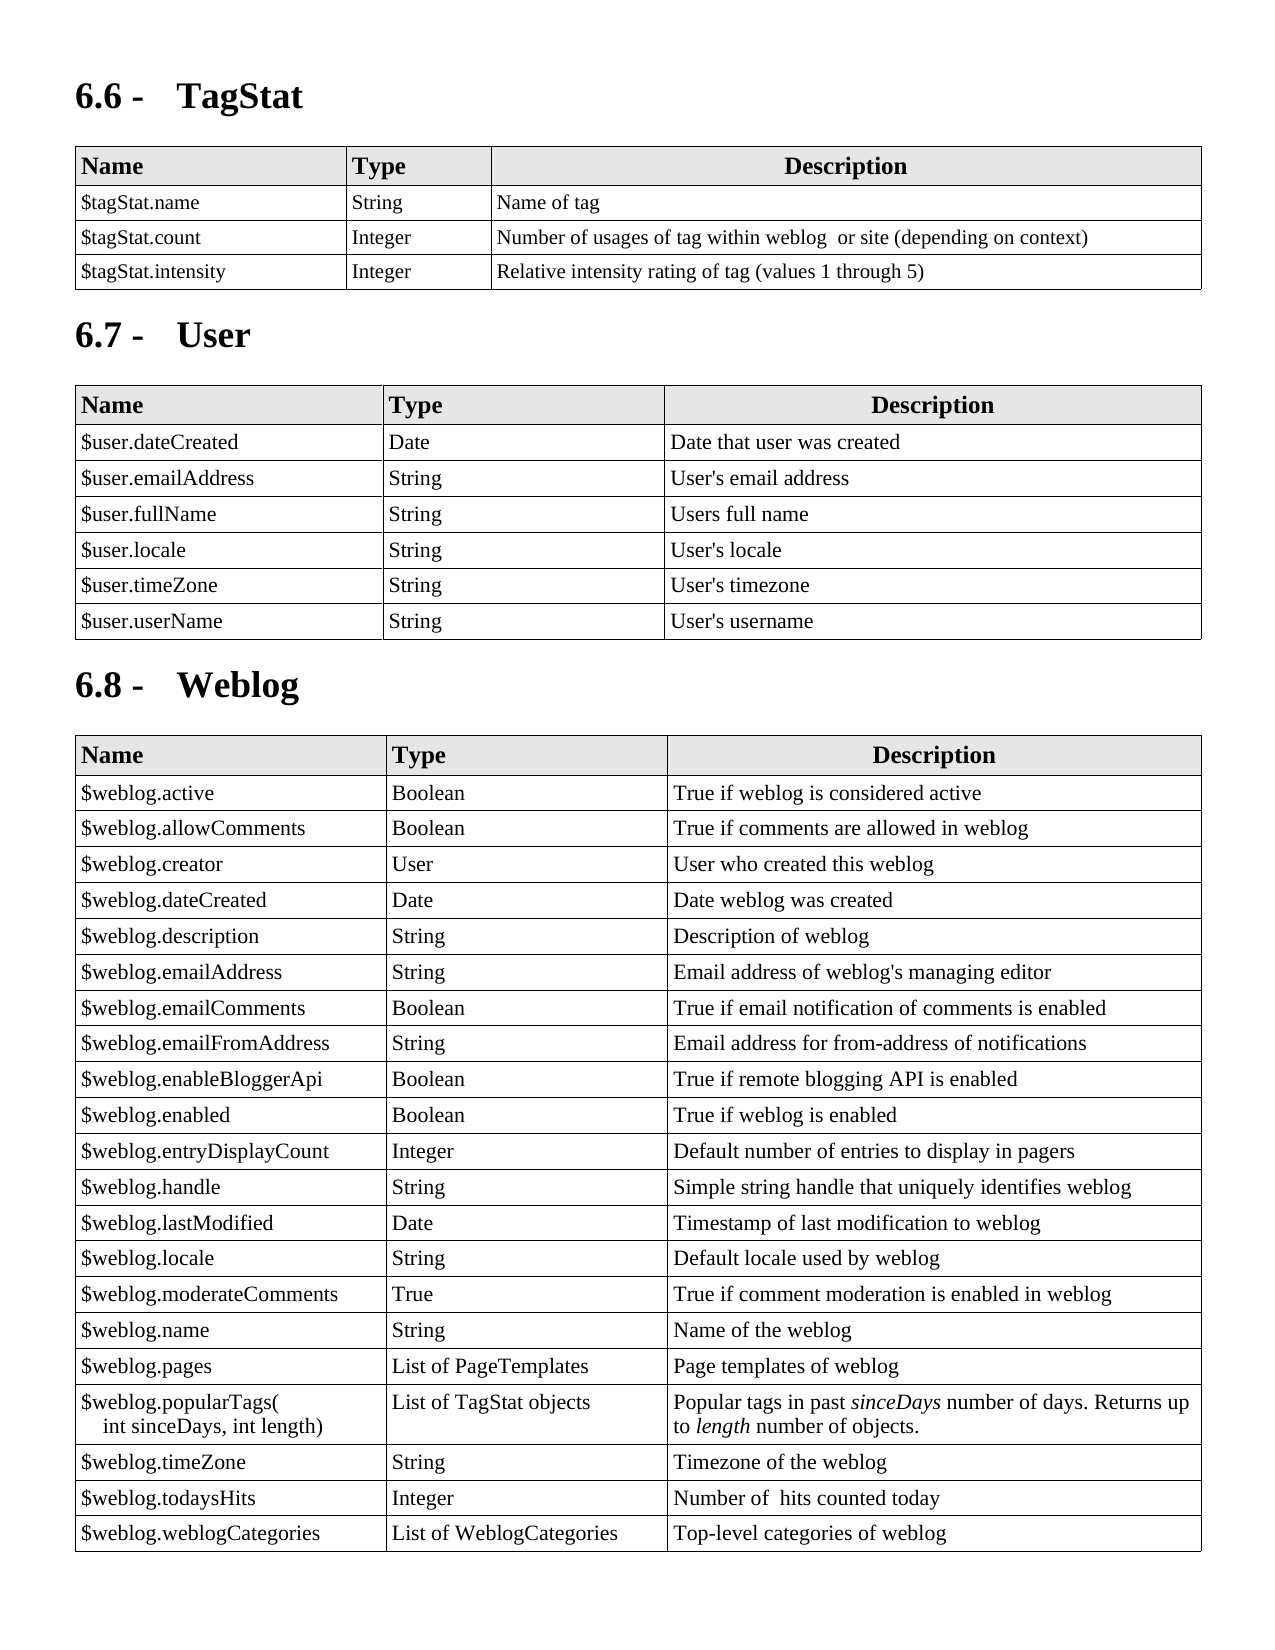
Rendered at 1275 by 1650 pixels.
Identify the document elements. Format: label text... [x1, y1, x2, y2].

table_cell $weblog.emailFromAddress [76, 1026, 386, 1061]
table_cell Description of weblog [668, 919, 1201, 954]
table_cell User's timezone [665, 569, 1201, 603]
table_cell Boolean [387, 776, 667, 810]
table_cell $weblog.pages [76, 1349, 386, 1384]
table_cell $weblog.moderateComments [76, 1277, 386, 1312]
table_cell Default number of entries to display in pagers [668, 1134, 1201, 1169]
table_cell Boolean [387, 1062, 667, 1097]
table_cell Number of usages of tag within weblog or site (depending on context) [492, 221, 1201, 254]
table_cell List of WeblogCategories [387, 1516, 667, 1551]
table_cell $weblog.timeZone [76, 1445, 386, 1480]
table_cell Integer [347, 255, 491, 289]
table_cell String [387, 1445, 667, 1480]
table_cell $weblog.emailComments [76, 991, 386, 1025]
subtitle Weblog [75, 664, 1200, 706]
table_cell $user.locale [76, 533, 382, 568]
table_cell $weblog.emailAddress [76, 955, 386, 990]
subtitle User [75, 314, 1200, 356]
subtitle TagStat [75, 75, 1200, 116]
table_cell Boolean [387, 811, 667, 846]
table_cell String [387, 1026, 667, 1061]
table_cell Boolean [387, 991, 667, 1025]
table_cell $weblog.active [76, 776, 386, 810]
table_cell String [347, 186, 491, 220]
table_cell True if remote blogging API is enabled [668, 1062, 1201, 1097]
table_cell True [387, 1277, 667, 1312]
table_cell $weblog.enableBloggerApi [76, 1062, 386, 1097]
table_cell $tagStat.intensity [76, 255, 346, 289]
table_cell Email address for from-address of notifications [668, 1026, 1201, 1061]
table_cell $user.emailAddress [76, 461, 382, 496]
table_cell Date [387, 1206, 667, 1240]
table_cell $weblog.locale [76, 1241, 386, 1276]
table_cell List of PageTemplates [387, 1349, 667, 1384]
table_cell Date [384, 425, 664, 460]
table_cell String [387, 955, 667, 990]
table_cell $weblog.dateCreated [76, 883, 386, 918]
table_cell $user.timeZone [76, 569, 382, 603]
table_cell Popular tags in past sinceDays number of days. Returns up to length number of objects. [668, 1385, 1201, 1444]
table_cell True if email notification of comments is enabled [668, 991, 1201, 1025]
table_header Description [665, 386, 1201, 424]
table_cell Timezone of the weblog [668, 1445, 1201, 1480]
table_cell $weblog.todaysHits [76, 1481, 386, 1515]
table_cell String [384, 461, 664, 496]
table_cell String [387, 1170, 667, 1205]
table_cell String [384, 497, 664, 532]
table_cell $weblog.name [76, 1313, 386, 1348]
table_cell $weblog.description [76, 919, 386, 954]
table_cell Default locale used by weblog [668, 1241, 1201, 1276]
table_cell $user.dateCreated [76, 425, 382, 460]
table_cell User's username [665, 604, 1201, 639]
table_cell $tagStat.count [76, 221, 346, 254]
table_cell User who created this weblog [668, 847, 1201, 882]
table_header Type [384, 386, 664, 424]
table_header Description [492, 147, 1201, 185]
table_header Description [668, 736, 1201, 775]
table_cell String [384, 569, 664, 603]
table_cell $weblog.entryDisplayCount [76, 1134, 386, 1169]
table_cell String [387, 1241, 667, 1276]
table_header Name [76, 147, 346, 185]
table_cell $weblog.popularTags( int sinceDays, int length) [76, 1385, 386, 1444]
table_cell Date [387, 883, 667, 918]
table_cell Integer [347, 221, 491, 254]
table_cell Date weblog was created [668, 883, 1201, 918]
table_cell User's email address [665, 461, 1201, 496]
table_header Name [76, 736, 386, 775]
table_cell $weblog.allowComments [76, 811, 386, 846]
table_cell $user.fullName [76, 497, 382, 532]
table_cell String [384, 533, 664, 568]
table_cell String [387, 1313, 667, 1348]
table_cell Integer [387, 1481, 667, 1515]
table_header Type [347, 147, 491, 185]
table_cell User [387, 847, 667, 882]
table_cell Boolean [387, 1098, 667, 1133]
table_cell Date that user was created [665, 425, 1201, 460]
table_cell Number of hits counted today [668, 1481, 1201, 1515]
table_cell $user.userName [76, 604, 382, 639]
table_cell $weblog.enabled [76, 1098, 386, 1133]
table_cell True if weblog is enabled [668, 1098, 1201, 1133]
table_cell $weblog.weblogCategories [76, 1516, 386, 1551]
table_cell Timestamp of last modification to weblog [668, 1206, 1201, 1240]
table_cell String [387, 919, 667, 954]
table_cell Relative intensity rating of tag (values 1 through 5) [492, 255, 1201, 289]
table_cell Top-level categories of weblog [668, 1516, 1201, 1551]
table_cell User's locale [665, 533, 1201, 568]
table_header Name [76, 386, 382, 424]
table_cell Users full name [665, 497, 1201, 532]
table_cell True if comments are allowed in weblog [668, 811, 1201, 846]
table_cell Page templates of weblog [668, 1349, 1201, 1384]
table_cell Name of tag [492, 186, 1201, 220]
table_cell $weblog.lastModified [76, 1206, 386, 1240]
table_cell True if weblog is considered active [668, 776, 1201, 810]
table_header Type [387, 736, 667, 775]
table_cell Simple string handle that uniquely identifies weblog [668, 1170, 1201, 1205]
table_cell Name of the weblog [668, 1313, 1201, 1348]
table_cell $tagStat.name [76, 186, 346, 220]
table_cell Email address of weblog's managing editor [668, 955, 1201, 990]
table_cell $weblog.handle [76, 1170, 386, 1205]
table_cell $weblog.creator [76, 847, 386, 882]
table_cell String [384, 604, 664, 639]
table_cell Integer [387, 1134, 667, 1169]
table_cell True if comment moderation is enabled in weblog [668, 1277, 1201, 1312]
table_cell List of TagStat objects [387, 1385, 667, 1444]
